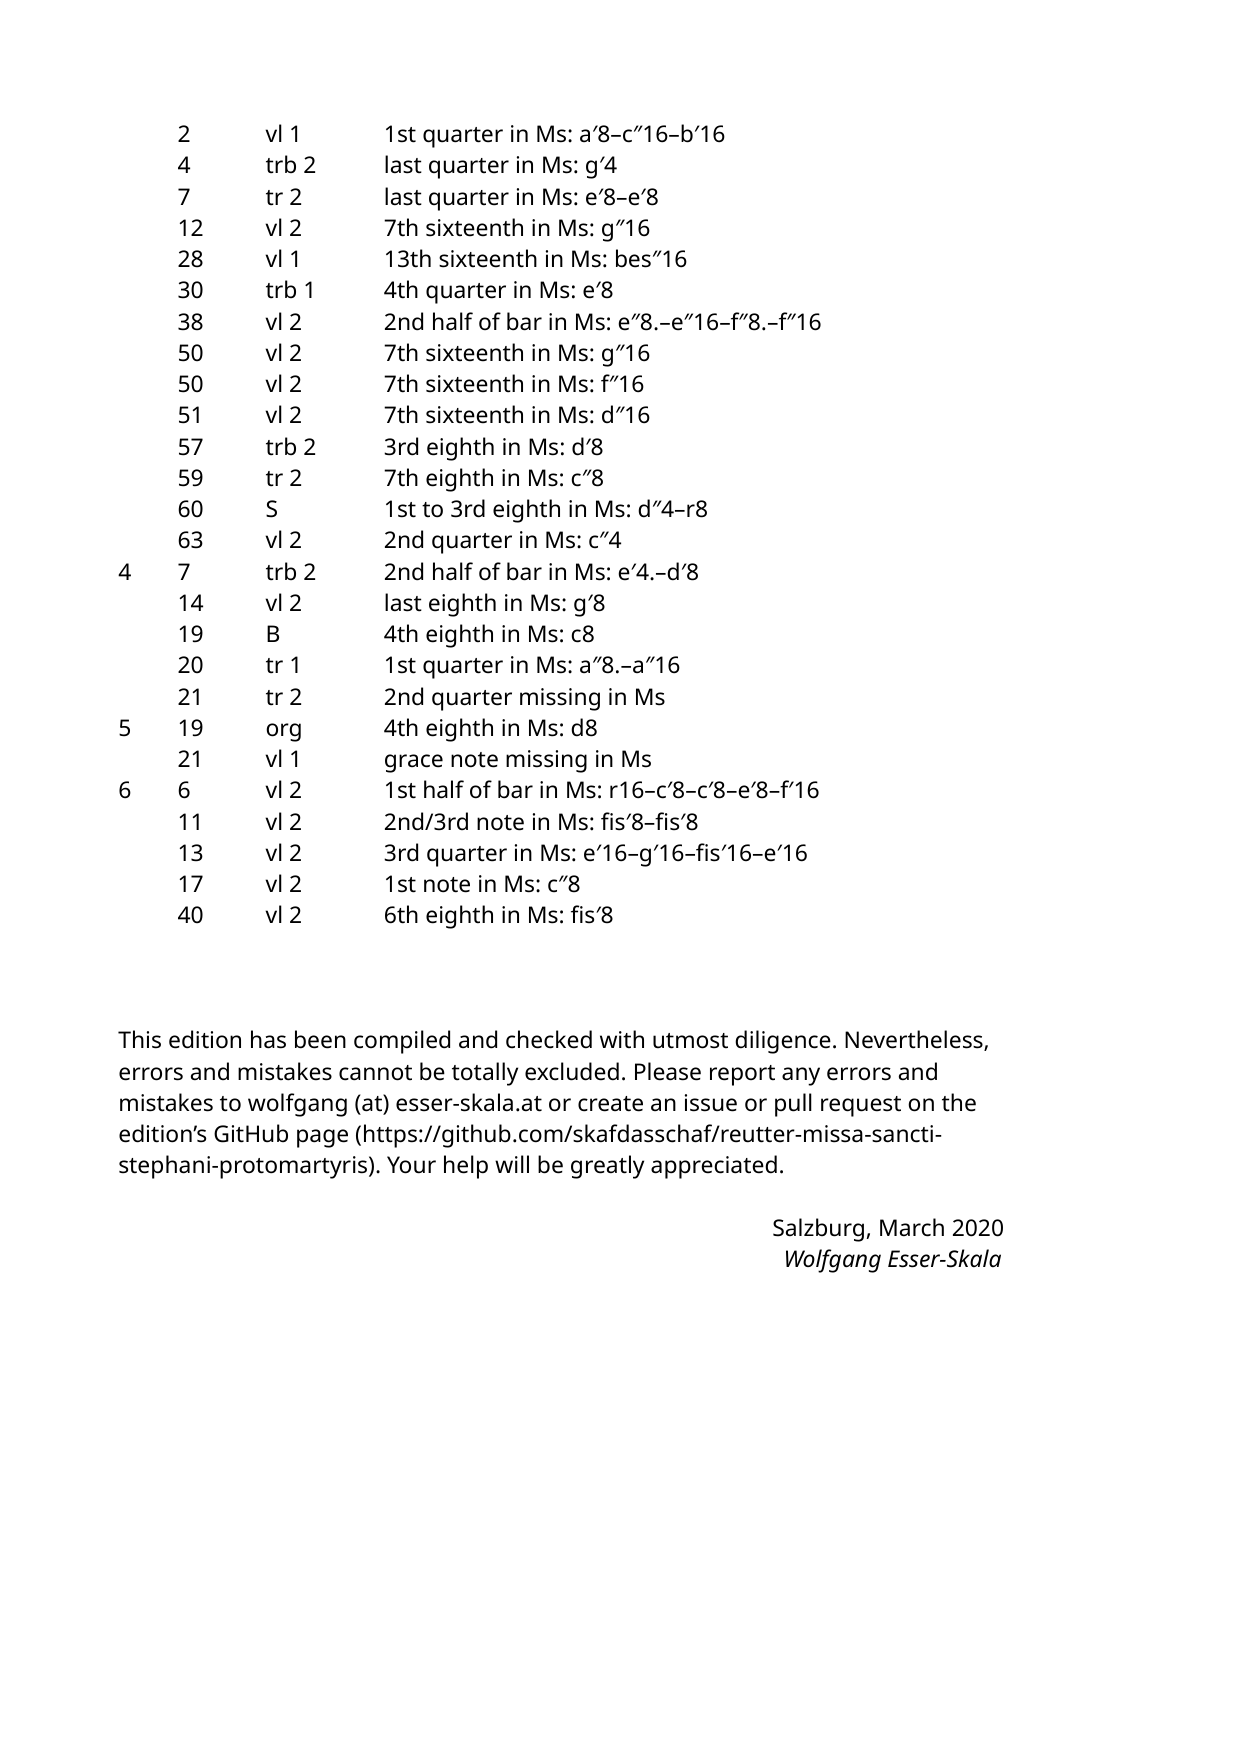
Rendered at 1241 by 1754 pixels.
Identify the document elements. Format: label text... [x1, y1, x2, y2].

text Salzburg, March 2020 Wolfgang Esser-Skala [118, 1212, 1004, 1274]
text 2 vl 1 1st quarter in Ms: a′8–c″16–b′16 4 trb 2 last quarter in Ms: g′4 7 tr 2 last quarter in Ms: e′8–e′8 12 vl 2 7th sixteenth in Ms: g″16 28 vl 1 13th sixteenth in Ms: bes″16 30 trb 1 4th quarter in Ms: e′8 38 vl 2 2nd half of bar in Ms: e″8.–e″16–f″8.–f″16 50 vl 2 7th sixteenth in Ms: g″16 50 vl 2 7th sixteenth in Ms: f″16 51 vl 2 7th sixteenth in Ms: d″16 57 trb 2 3rd eighth in Ms: d′8 59 tr 2 7th eighth in Ms: c″8 60 S 1st to 3rd eighth in Ms: d″4–r8 63 vl 2 2nd quarter in Ms: c″4 4 7 trb 2 2nd half of bar in Ms: e′4.–d′8 14 vl 2 last eighth in Ms: g′8 19 B 4th eighth in Ms: c8 20 tr 1 1st quarter in Ms: a″8.–a″16 21 tr 2 2nd quarter missing in Ms 5 19 org 4th eighth in Ms: d8 21 vl 1 grace note missing in Ms 6 6 vl 2 1st half of bar in Ms: r16–c′8–c′8–e′8–f′16 11 vl 2 2nd/3rd note in Ms: fis′8–fis′8 13 vl 2 3rd quarter in Ms: e′16–g′16–fis′16–e′16 17 vl 2 1st note in Ms: c″8 40 vl 2 6th eighth in Ms: fis′8 This edition has been compiled and checked with utmost diligence. Nevertheless, errors and mistakes cannot be totally excluded. Please report any errors and mistakes to wolfgang (at) esser-skala.at or create an issue or pull request on the edition’s GitHub page (https://github.com/skafdasschaf/reutter-missa-sancti-stephani-protomartyris). Your help will be greatly appreciated. [118, 118, 1004, 1181]
